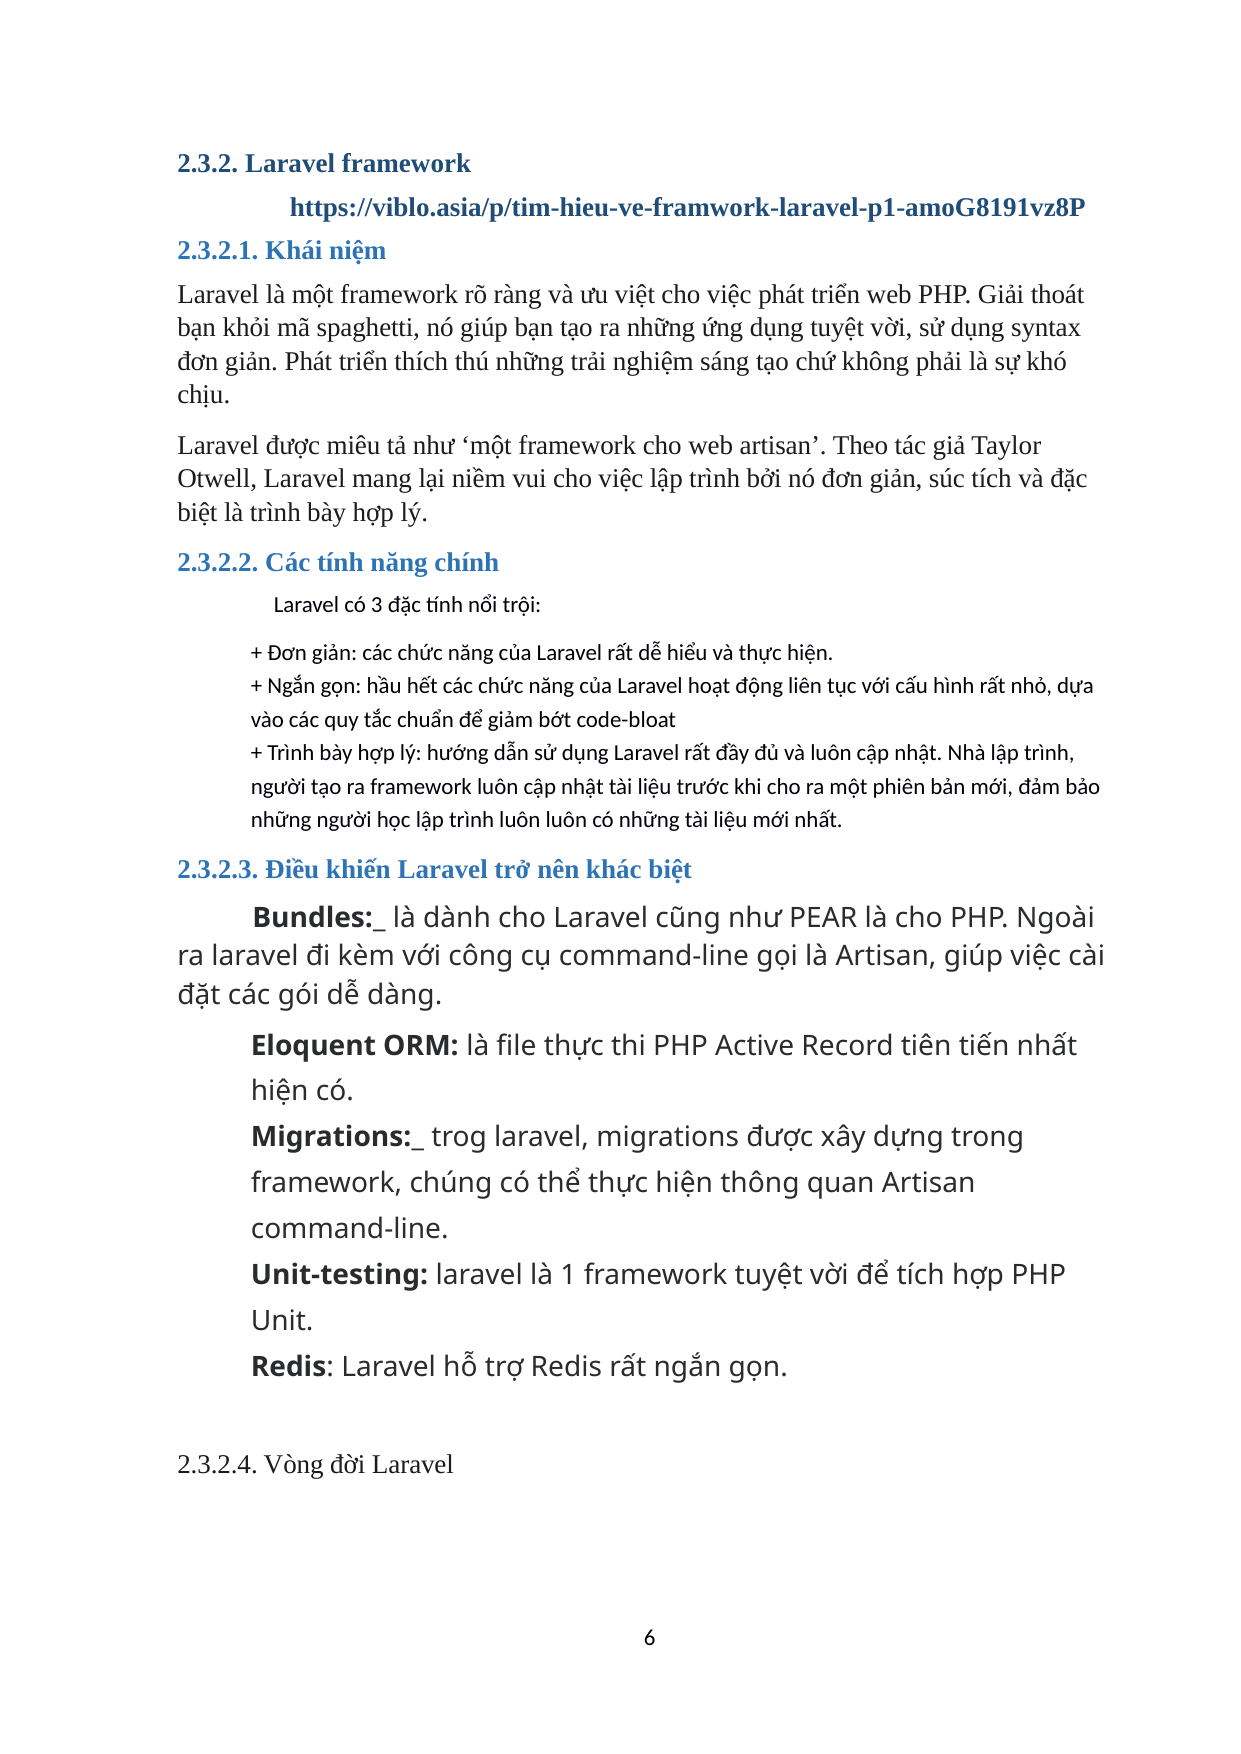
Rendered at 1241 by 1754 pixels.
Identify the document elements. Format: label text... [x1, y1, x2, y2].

list Điều khiến Laravel trở nên khác biệt [177, 854, 1122, 885]
list 2.3.2.4. Vòng đời Laravel [177, 1448, 1122, 1479]
text + Trình bày hợp lý: hướng dẫn sử dụng Laravel rất đầy đủ và luôn cập nhật. Nhà lập trình, người tạo ra framework luôn cập nhật tài liệu trước khi cho ra một phiên bản mới, đảm bảo những người học lập trình luôn luôn có những tài liệu mới nhất. [251, 738, 1122, 833]
text https://viblo.asia/p/tim-hieu-ve-framwork-laravel-p1-amoG8191vz8P [289, 191, 1122, 222]
list Các tính năng chính [177, 546, 1122, 577]
text Laravel là một framework rõ ràng và ưu việt cho việc phát triển web PHP. Giải thoát bạn khỏi mã spaghetti, nó giúp bạn tạo ra những ứng dụng tuyệt vời, sử dụng syntax đơn giản. Phát triển thích thú những trải nghiệm sáng tạo chứ không phải là sự khó chịu. [177, 278, 1122, 410]
text + Đơn giản: các chức năng của Laravel rất dễ hiểu và thực hiện. [251, 638, 1122, 666]
text Bundles:_ là dành cho Laravel cũng như PEAR là cho PHP. Ngoài ra laravel đi kèm với công cụ command-line gọi là Artisan, giúp việc cài đặt các gói dễ dàng. [177, 897, 1122, 1012]
text + Ngắn gọn: hầu hết các chức năng của Laravel hoạt động liên tục với cấu hình rất nhỏ, dựa vào các quy tắc chuẩn để giảm bớt code-bloat [251, 671, 1122, 733]
list Laravel framework [177, 147, 1122, 178]
text Redis: Laravel hỗ trợ Redis rất ngắn gọn. [251, 1346, 1122, 1385]
text Unit-testing: laravel là 1 framework tuyệt vời để tích hợp PHP Unit. [251, 1254, 1122, 1339]
text Laravel được miêu tả như ‘một framework cho web artisan’. Theo tác giả Taylor Otwell, Laravel mang lại niềm vui cho việc lập trình bởi nó đơn giản, súc tích và đặc biệt là trình bày hợp lý. [177, 429, 1122, 527]
list Khái niệm [177, 234, 1122, 265]
text Laravel có 3 đặc tính nổi trội: [273, 590, 1122, 618]
text Migrations:_ trog laravel, migrations được xây dựng trong framework, chúng có thể thực hiện thông quan Artisan command-line. [251, 1117, 1122, 1247]
text Eloquent ORM: là file thực thi PHP Active Record tiên tiến nhất hiện có. [251, 1025, 1122, 1109]
